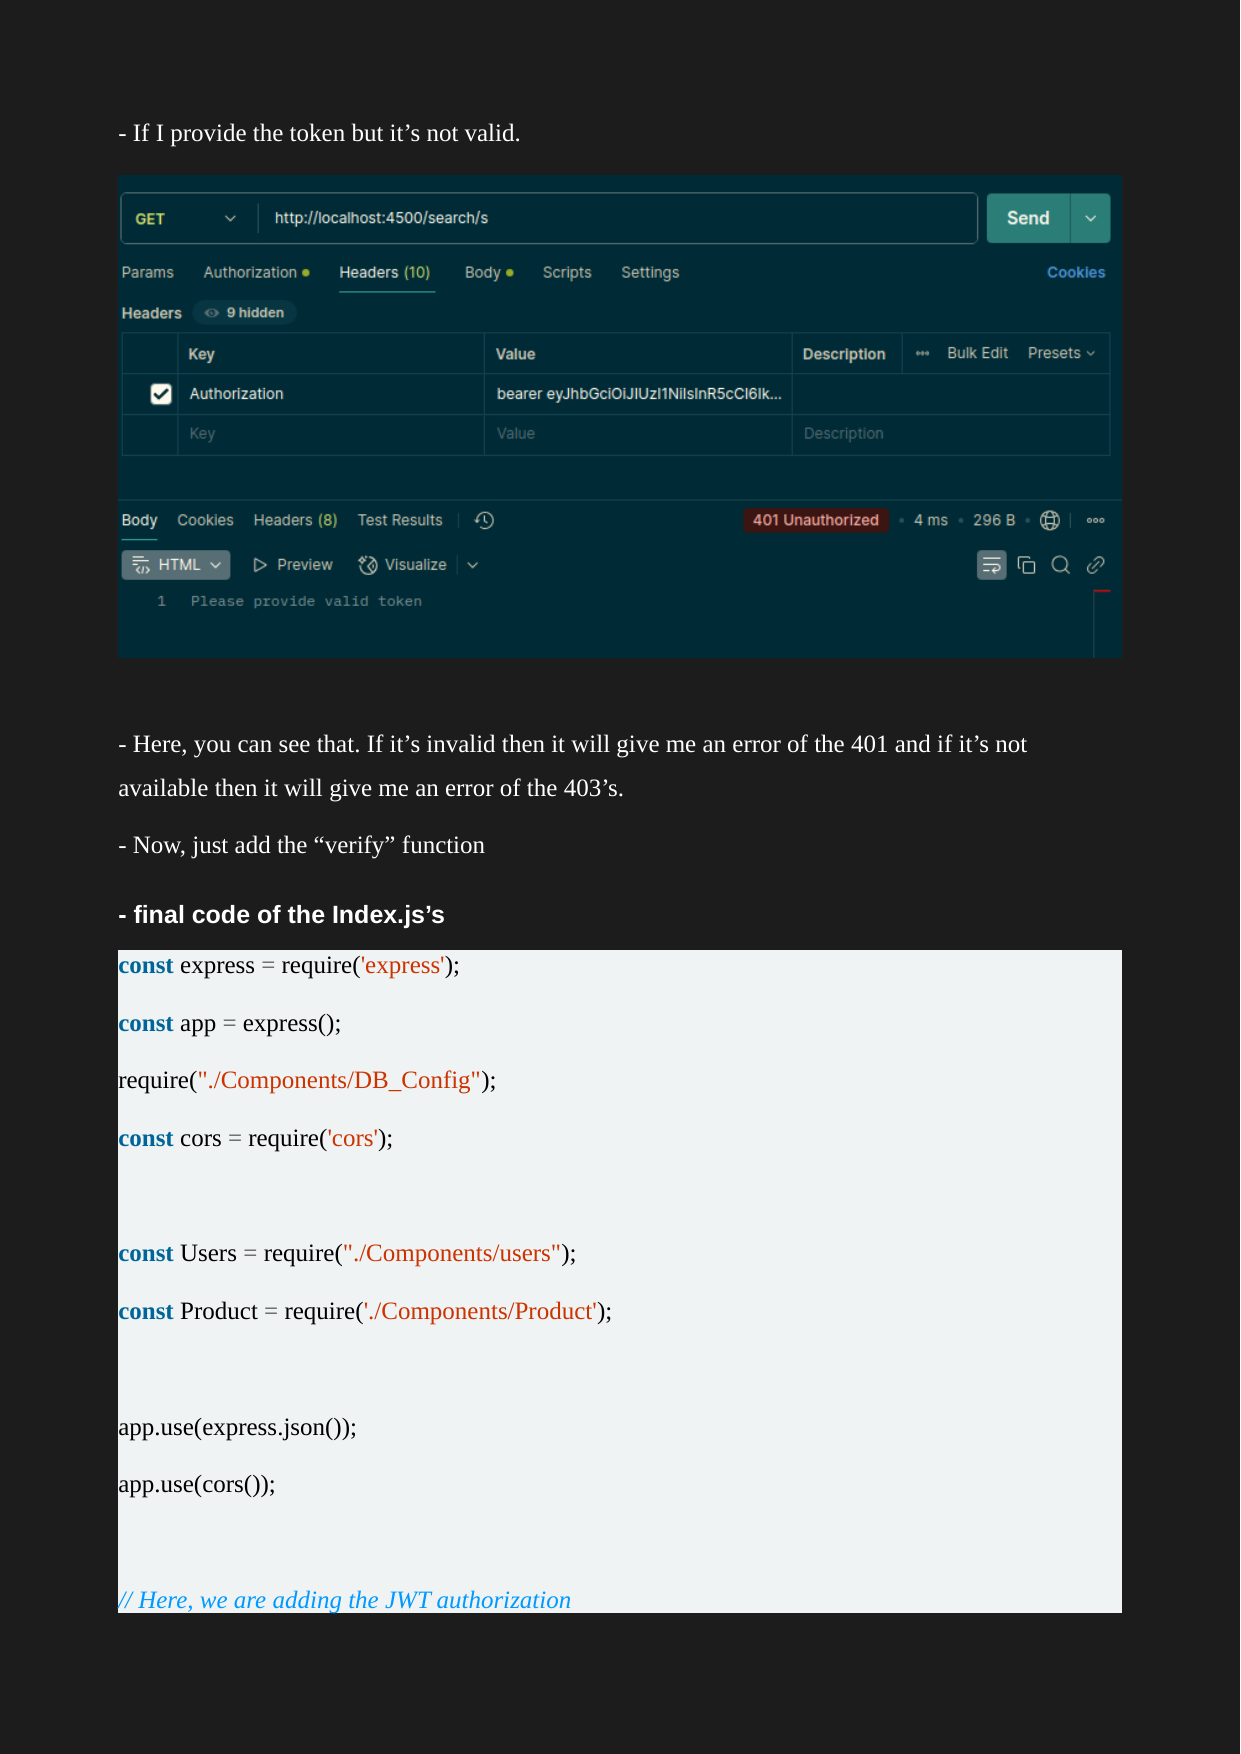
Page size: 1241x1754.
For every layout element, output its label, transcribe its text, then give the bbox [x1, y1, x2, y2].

picture [472, 267, 499, 281]
picture [393, 597, 401, 605]
picture [146, 269, 173, 277]
picture [1029, 347, 1080, 358]
picture [813, 431, 823, 438]
picture [528, 431, 534, 438]
picture [628, 267, 679, 281]
picture [991, 348, 1002, 358]
picture [361, 557, 377, 574]
picture [429, 215, 456, 223]
picture [387, 212, 393, 223]
picture [1048, 267, 1105, 277]
picture [191, 388, 221, 399]
subtitle - final code of the Index.js’s [118, 901, 1122, 929]
picture [498, 389, 541, 399]
text app.use(cors()); [118, 1469, 1122, 1498]
picture [302, 269, 309, 276]
picture [347, 267, 390, 277]
picture [432, 562, 438, 570]
picture [314, 211, 384, 224]
picture [266, 515, 290, 525]
picture [290, 211, 313, 226]
picture [984, 515, 1001, 525]
text const Product = require('./Components/Product'); [118, 1296, 1122, 1325]
picture [254, 558, 261, 572]
picture [987, 194, 1110, 243]
text - Now, just add the “verify” function [118, 830, 1122, 859]
picture [410, 266, 429, 280]
picture [206, 267, 217, 277]
picture [298, 517, 303, 525]
text const app = express(); [118, 1008, 1122, 1036]
picture [512, 429, 520, 438]
picture [846, 431, 852, 438]
picture [191, 428, 196, 438]
picture [547, 388, 648, 402]
picture [1054, 558, 1069, 573]
picture [497, 349, 535, 359]
picture [482, 525, 492, 529]
picture [659, 388, 666, 399]
picture [481, 215, 488, 223]
picture [209, 431, 214, 439]
picture [551, 267, 583, 281]
picture [1087, 563, 1091, 573]
picture [506, 269, 513, 276]
picture [669, 388, 773, 399]
picture [948, 347, 977, 358]
picture [136, 214, 164, 224]
picture [215, 515, 234, 525]
picture [397, 211, 428, 224]
picture [983, 347, 989, 358]
picture [197, 431, 204, 438]
text const Users = require("./Components/users"); [118, 1238, 1122, 1267]
picture [459, 211, 480, 224]
picture [358, 557, 366, 564]
picture [226, 216, 235, 221]
text - Here, you can see that. If it’s invalid then it will give me an error of the 401 and if it’s not available then it will give me an error of the 403’s. [118, 729, 1122, 801]
picture [150, 383, 172, 405]
picture [122, 551, 230, 579]
picture [192, 596, 199, 605]
text - If I provide the token but it’s not valid. [118, 118, 1122, 147]
picture [306, 517, 312, 525]
text // Here, we are adding the JWT authorization [118, 1585, 1122, 1613]
picture [1087, 518, 1104, 522]
text require("./Components/DB_Config"); [118, 1065, 1122, 1094]
picture [873, 430, 883, 438]
picture [293, 559, 333, 570]
picture [744, 509, 889, 532]
picture [929, 517, 948, 525]
text const cors = require('cors'); [118, 1123, 1122, 1152]
picture [178, 515, 213, 525]
picture [122, 267, 138, 277]
picture [804, 349, 885, 363]
picture [468, 563, 477, 568]
picture [194, 301, 295, 323]
picture [392, 269, 398, 277]
picture [406, 599, 421, 605]
picture [825, 430, 833, 437]
picture [376, 515, 386, 525]
picture [367, 517, 374, 525]
picture [1097, 557, 1104, 567]
picture [651, 391, 656, 399]
picture [224, 267, 297, 277]
picture [221, 388, 283, 399]
picture [324, 515, 331, 525]
picture [386, 559, 429, 570]
picture [585, 269, 591, 277]
picture [189, 349, 215, 363]
picture [228, 599, 243, 605]
picture [977, 551, 1006, 579]
picture [475, 512, 493, 524]
text app.use(express.json()); [118, 1412, 1122, 1440]
picture [440, 562, 446, 570]
picture [278, 559, 290, 569]
picture [1040, 511, 1059, 530]
picture [393, 515, 442, 525]
picture [293, 517, 298, 525]
text const express = require('express'); [118, 950, 1122, 979]
picture [210, 599, 217, 605]
picture [128, 515, 157, 529]
picture [915, 515, 921, 524]
picture [276, 213, 289, 223]
picture [122, 308, 182, 318]
picture [916, 351, 929, 355]
